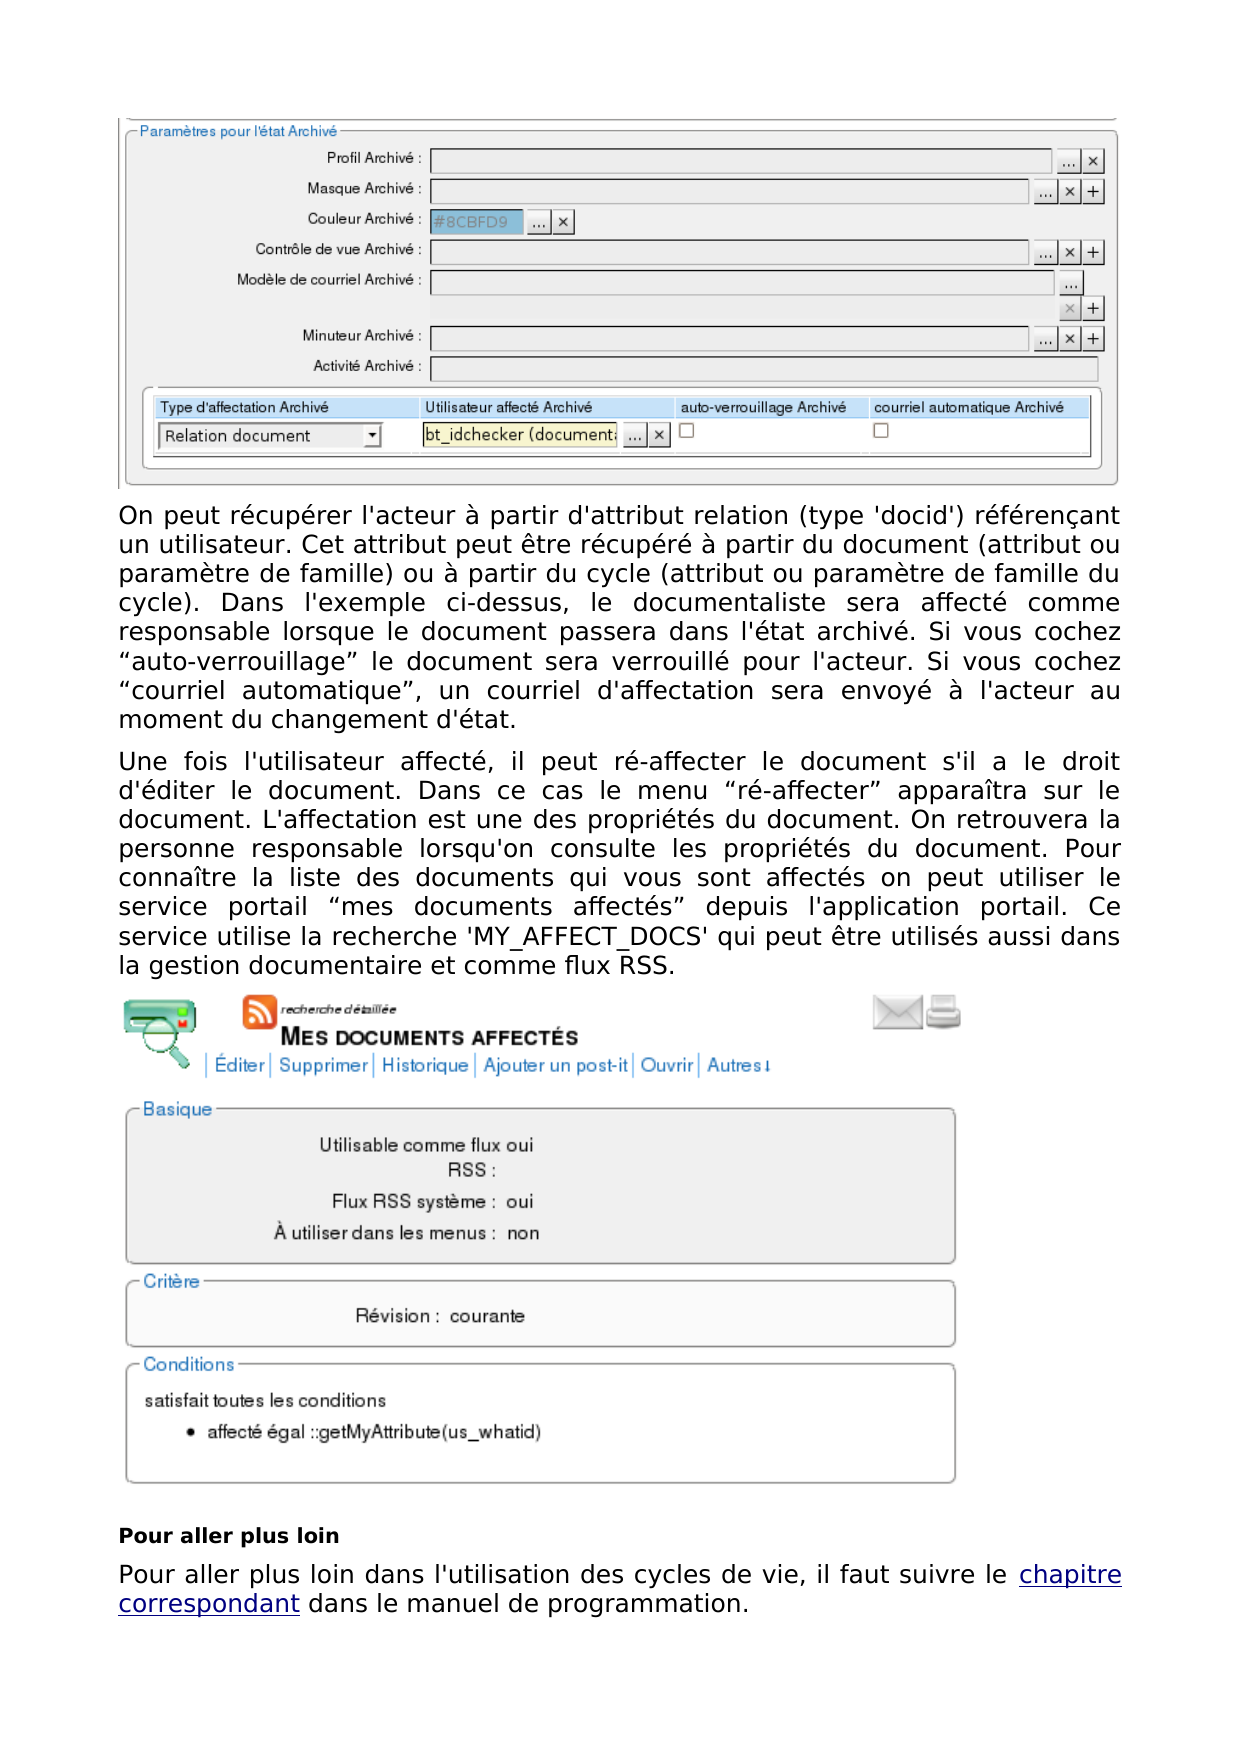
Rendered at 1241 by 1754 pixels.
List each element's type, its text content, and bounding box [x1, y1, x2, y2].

text Une fois l'utilisateur affecté, il peut ré-affecter le document s'il a le droit d'éditer le document. Dans ce cas le menu “ré-affecter” apparaîtra sur le document. L'affectation est une des propriétés du document. On retrouvera la personne responsable lorsqu'on consulte les propriétés du document. Pour connaître la liste des documents qui vous sont affectés on peut utiliser le service portail “mes documents affectés” depuis l'application portail. Ce service utilise la recherche 'MY_AFFECT_DOCS' qui peut être utilisés aussi dans la gestion documentaire et comme flux RSS. [118, 747, 1122, 980]
text On peut récupérer l'acteur à partir d'attribut relation (type 'docid') référençant un utilisateur. Cet attribut peut être récupéré à partir du document (attribut ou paramètre de famille) ou à partir du cycle (attribut ou paramètre de famille du cycle). Dans l'exemple ci-dessus, le documentaliste sera affecté comme responsable lorsque le document passera dans l'état archivé. Si vous cochez “auto-verrouillage” le document sera verrouillé pour l'acteur. Si vous cochez “courriel automatique”, un courriel d'affectation sera envoyé à l'acteur au moment du changement d'état. [118, 501, 1122, 734]
picture [118, 992, 964, 1487]
text Pour aller plus loin dans l'utilisation des cycles de vie, il faut suivre le chapitre correspondant dans le manuel de programmation. [118, 1561, 1122, 1619]
subtitle Pour aller plus loin [118, 1524, 1122, 1548]
picture [118, 118, 1123, 489]
